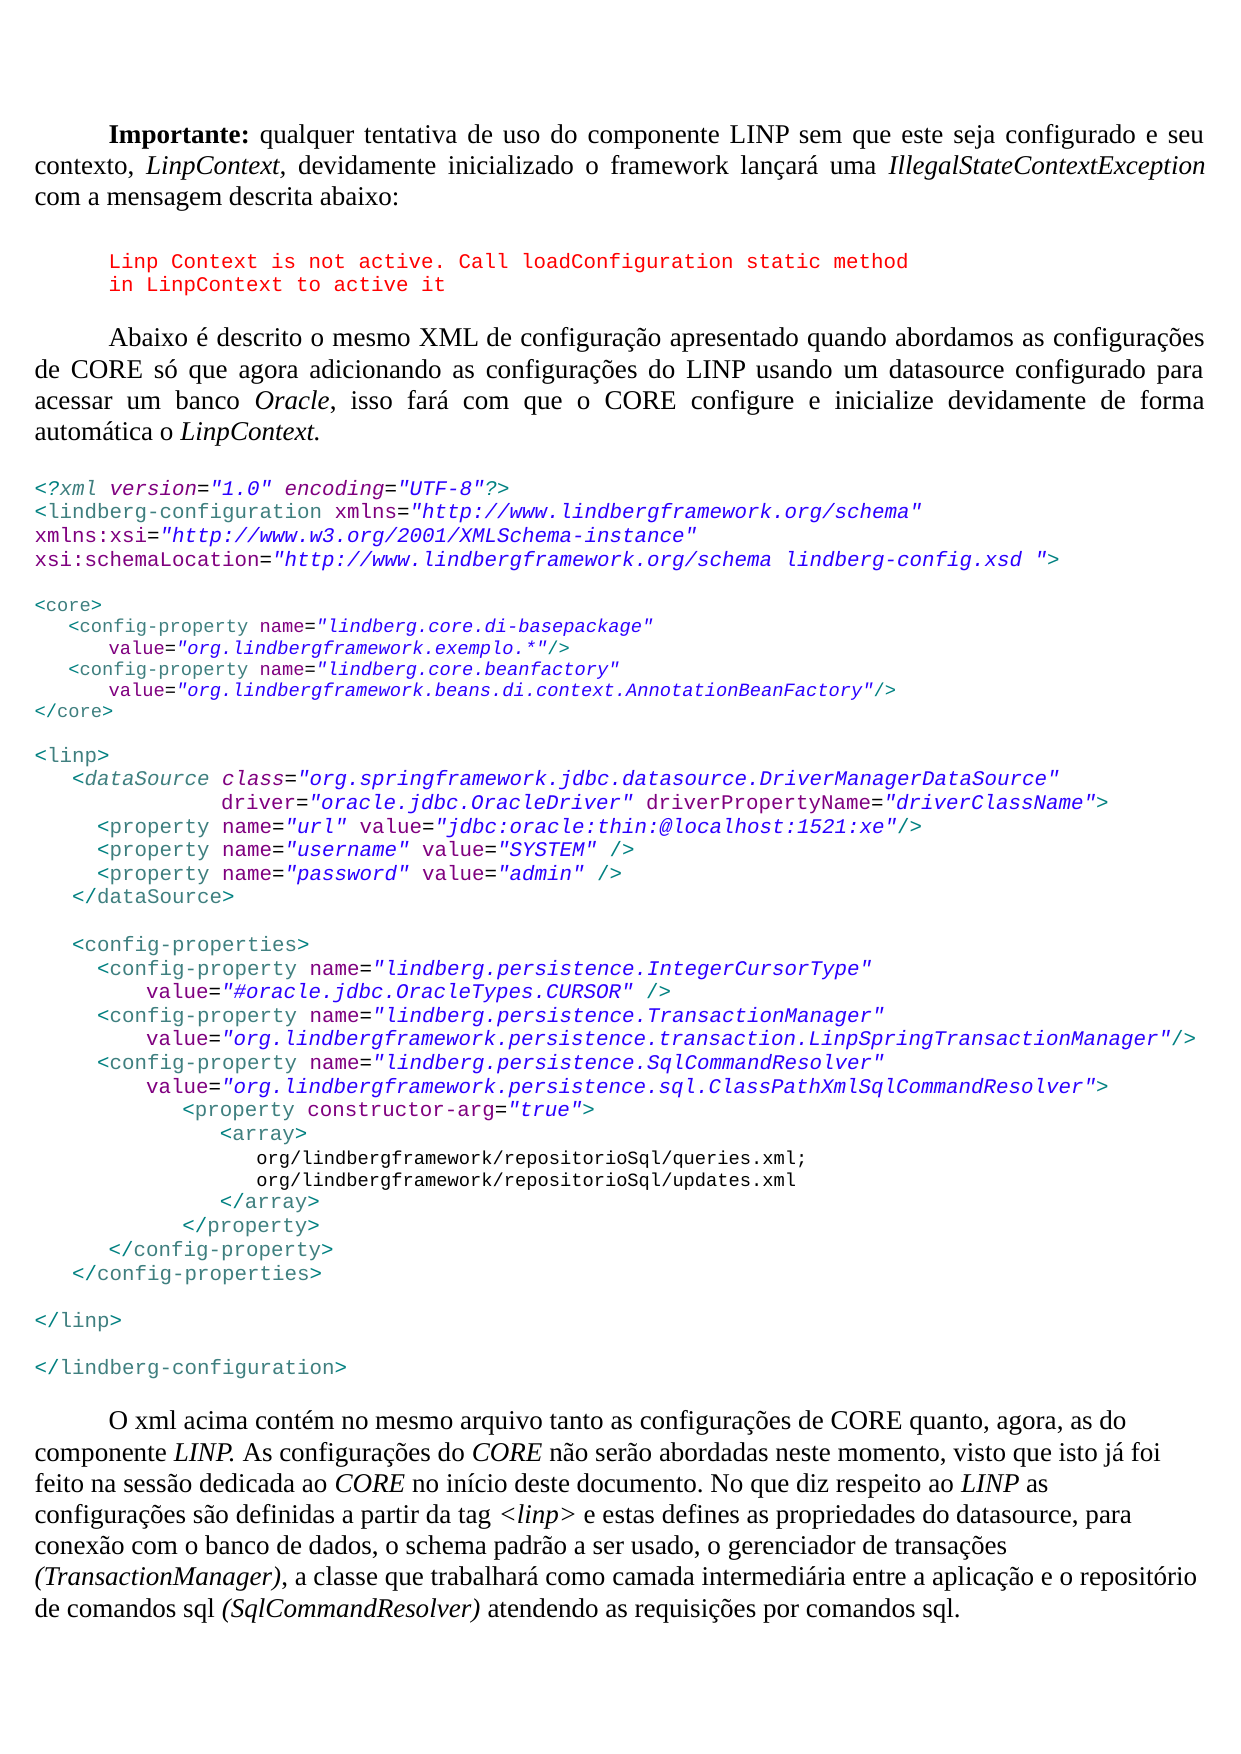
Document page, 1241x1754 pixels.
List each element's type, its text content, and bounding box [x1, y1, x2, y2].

text <config-property name="lindberg.persistence.SqlCommandResolver" value="org.lindbergframework.persistence.sql.ClassPathXmlSqlCommandResolver"> <property constructor-arg="true"> [34, 1052, 1206, 1123]
text <config-property name="lindberg.persistence.TransactionManager" value="org.lindbergframework.persistence.transaction.LinpSpringTransactionManager"/> [34, 1005, 1206, 1052]
text Abaixo é descrito o mesmo XML de configuração apresentado quando abordamos as configurações de CORE só que agora adicionando as configurações do LINP usando um datasource configurado para acessar um banco Oracle, isso fará com que o CORE configure e inicialize devidamente de forma automática o LinpContext. [34, 322, 1206, 447]
text </array> [34, 1192, 1206, 1215]
text <property name="password" value="admin" /> [34, 863, 1206, 887]
text <property name="username" value="SYSTEM" /> [34, 839, 1206, 863]
text <?xml version="1.0" encoding="UTF-8"?> [34, 478, 1206, 501]
text </linp> [34, 1310, 1206, 1333]
text Linp Context is not active. Call loadConfiguration static method [34, 243, 1206, 274]
text <dataSource class="org.springframework.jdbc.datasource.DriverManagerDataSource" [34, 768, 1206, 792]
text <core> [34, 596, 1206, 617]
text in LinpContext to active it [34, 274, 1206, 298]
text <config-properties> [34, 934, 1206, 957]
text <config-property name="lindberg.core.di-basepackage" value="org.lindbergframework.exemplo.*"/> [34, 617, 1206, 660]
text </config-properties> [34, 1262, 1206, 1286]
text </core> [34, 702, 1206, 723]
text Importante: qualquer tentativa de uso do componente LINP sem que este seja configurado e seu contexto, LinpContext, devidamente inicializado o framework lançará uma IllegalStateContextException com a mensagem descrita abaixo: [34, 118, 1206, 212]
text O xml acima contém no mesmo arquivo tanto as configurações de CORE quanto, agora, as do componente LINP. As configurações do CORE não serão abordadas neste momento, visto que isto já foi feito na sessão dedicada ao CORE no início deste documento. No que diz respeito ao LINP as configurações são definidas a partir da tag <linp> e estas defines as propriedades do datasource, para conexão com o banco de dados, o schema padrão a ser usado, o gerenciador de transações (TransactionManager), a classe que trabalhará como camada intermediária entre a aplicação e o repositório de comandos sql (SqlCommandResolver) atendendo as requisições por comandos sql. [34, 1404, 1206, 1623]
text </config-property> [34, 1239, 1206, 1262]
text </property> [34, 1215, 1206, 1239]
text </lindberg-configuration> [34, 1357, 1206, 1381]
text </dataSource> [34, 887, 1206, 910]
text <config-property name="lindberg.persistence.IntegerCursorType" value="#oracle.jdbc.OracleTypes.CURSOR" /> [34, 957, 1206, 1005]
text driver="oracle.jdbc.OracleDriver" driverPropertyName="driverClassName"> [34, 792, 1206, 816]
text <lindberg-configuration xmlns="http://www.lindbergframework.org/schema" xmlns:xsi="http://www.w3.org/2001/XMLSchema-instance" xsi:schemaLocation="http://www.lindbergframework.org/schema lindberg-config.xsd "> [34, 501, 1206, 572]
text org/lindbergframework/repositorioSql/queries.xml; org/lindbergframework/repositorioSql/updates.xml [34, 1147, 1206, 1192]
text <linp> [34, 745, 1206, 768]
text <property name="url" value="jdbc:oracle:thin:@localhost:1521:xe"/> [34, 816, 1206, 839]
text <array> [34, 1123, 1206, 1147]
text <config-property name="lindberg.core.beanfactory" value="org.lindbergframework.beans.di.context.AnnotationBeanFactory"/> [34, 660, 1206, 702]
